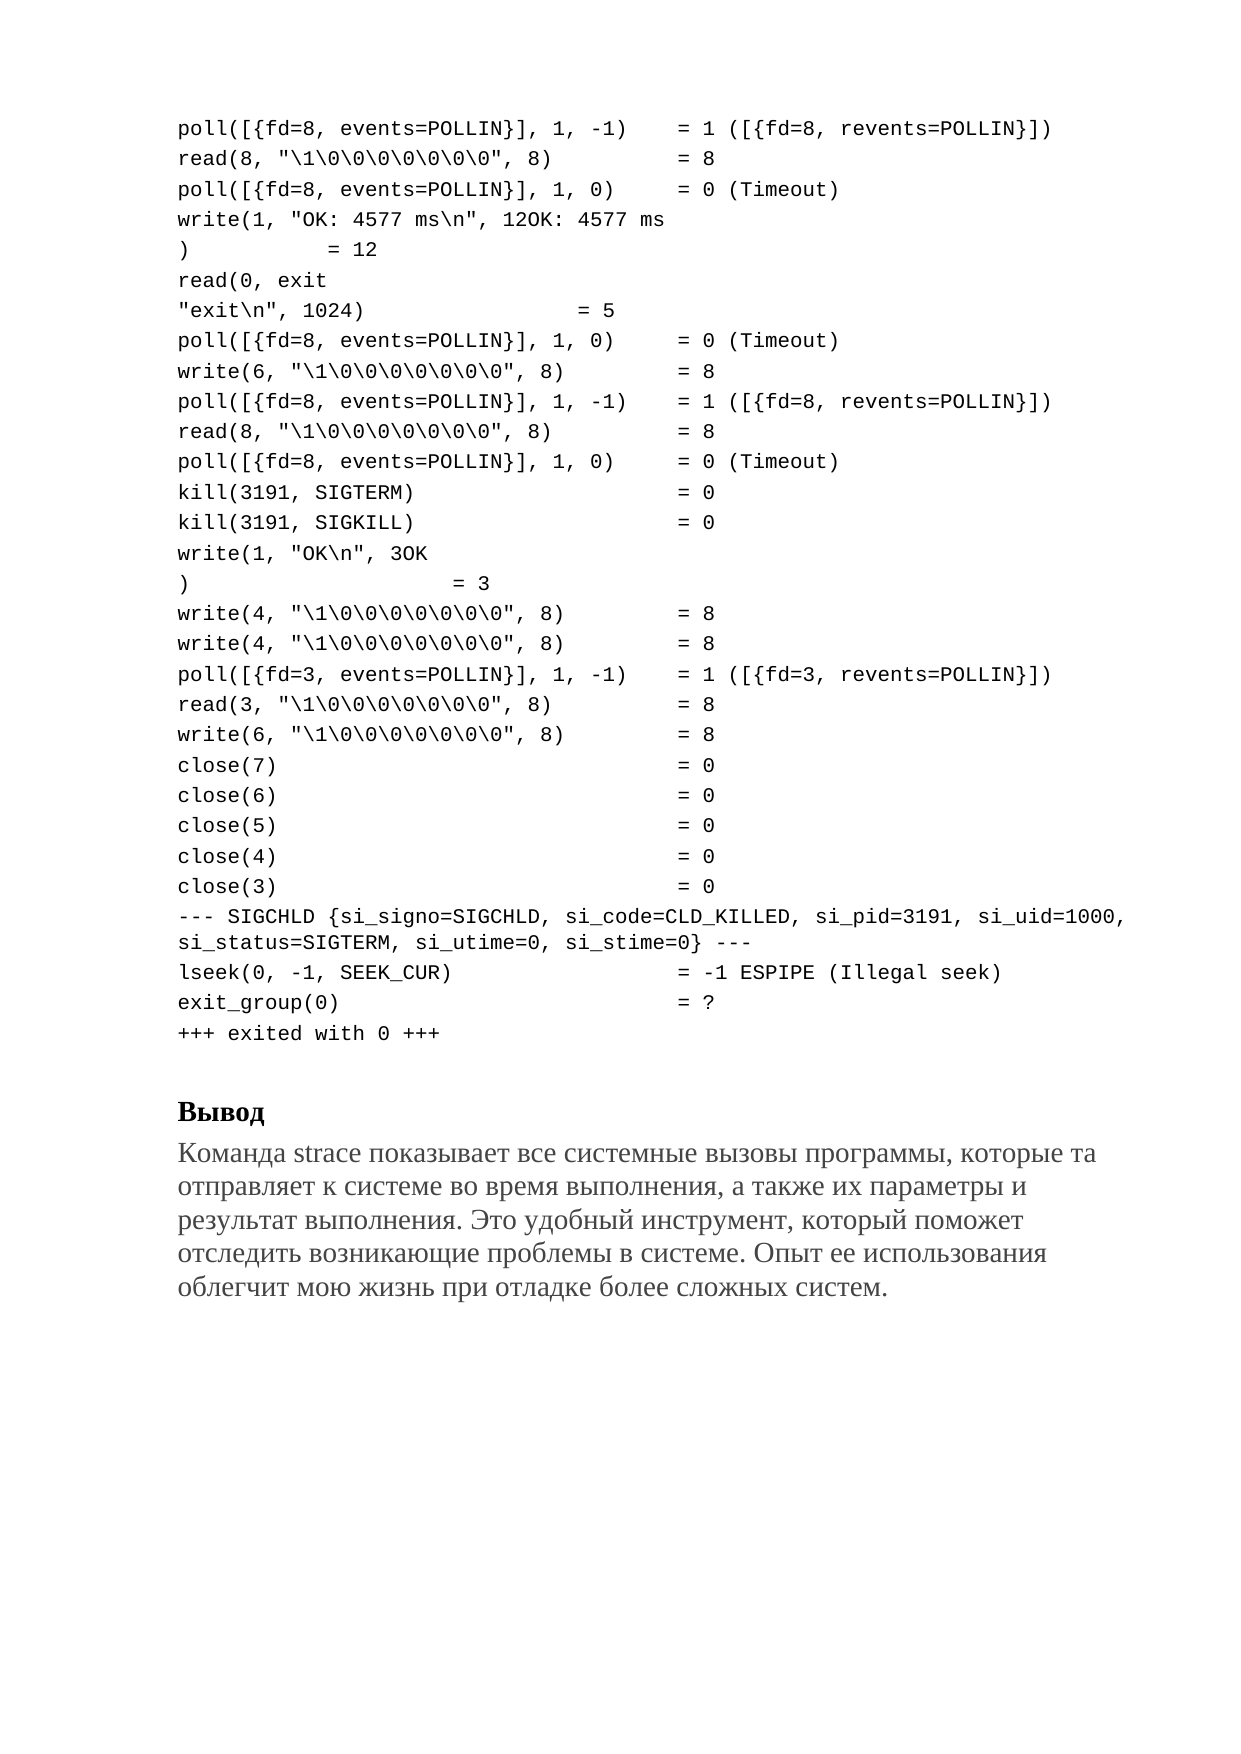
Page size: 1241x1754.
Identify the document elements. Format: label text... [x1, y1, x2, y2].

text write(6, "\1\0\0\0\0\0\0\0", 8) = 8 [177, 724, 1152, 748]
text close(4) = 0 [177, 846, 1152, 869]
text poll([{fd=8, events=POLLIN}], 1, 0) = 0 (Timeout) [177, 330, 1152, 354]
text exit_group(0) = ? [177, 992, 1152, 1016]
text close(5) = 0 [177, 815, 1152, 839]
text ) = 12 [177, 239, 1152, 263]
text read(0, exit [177, 270, 1152, 293]
text +++ exited with 0 +++ [177, 1023, 1152, 1046]
text poll([{fd=8, events=POLLIN}], 1, 0) = 0 (Timeout) [177, 179, 1152, 202]
text read(8, "\1\0\0\0\0\0\0\0", 8) = 8 [177, 148, 1152, 172]
text kill(3191, SIGKILL) = 0 [177, 512, 1152, 536]
text poll([{fd=8, events=POLLIN}], 1, -1) = 1 ([{fd=8, revents=POLLIN}]) [177, 391, 1152, 414]
text read(8, "\1\0\0\0\0\0\0\0", 8) = 8 [177, 421, 1152, 445]
text write(4, "\1\0\0\0\0\0\0\0", 8) = 8 [177, 603, 1152, 627]
text Вывод [177, 1094, 1152, 1127]
text write(1, "OK\n", 3OK [177, 542, 1152, 566]
text --- SIGCHLD {si_signo=SIGCHLD, si_code=CLD_KILLED, si_pid=3191, si_uid=1000, si_status=SIGTERM, si_utime=0, si_stime=0} --- [177, 906, 1152, 955]
text close(3) = 0 [177, 876, 1152, 899]
text ) = 3 [177, 573, 1152, 596]
text write(4, "\1\0\0\0\0\0\0\0", 8) = 8 [177, 633, 1152, 657]
text kill(3191, SIGTERM) = 0 [177, 482, 1152, 506]
text poll([{fd=8, events=POLLIN}], 1, -1) = 1 ([{fd=8, revents=POLLIN}]) [177, 118, 1152, 142]
text lseek(0, -1, SEEK_CUR) = -1 ESPIPE (Illegal seek) [177, 962, 1152, 986]
text Команда strace показывает все системные вызовы программы, которые та отправляет к системе во время выполнения, а также их параметры и результат выполнения. Это удобный инструмент, который поможет отследить возникающие проблемы в системе. Опыт ее использования облегчит мою жизнь при отладке более сложных систем. [177, 1135, 1152, 1303]
text poll([{fd=8, events=POLLIN}], 1, 0) = 0 (Timeout) [177, 452, 1152, 475]
text poll([{fd=3, events=POLLIN}], 1, -1) = 1 ([{fd=3, revents=POLLIN}]) [177, 664, 1152, 687]
text read(3, "\1\0\0\0\0\0\0\0", 8) = 8 [177, 694, 1152, 718]
text write(1, "OK: 4577 ms\n", 12OK: 4577 ms [177, 209, 1152, 233]
text close(7) = 0 [177, 755, 1152, 778]
text "exit\n", 1024) = 5 [177, 300, 1152, 324]
text close(6) = 0 [177, 785, 1152, 809]
text write(6, "\1\0\0\0\0\0\0\0", 8) = 8 [177, 361, 1152, 384]
